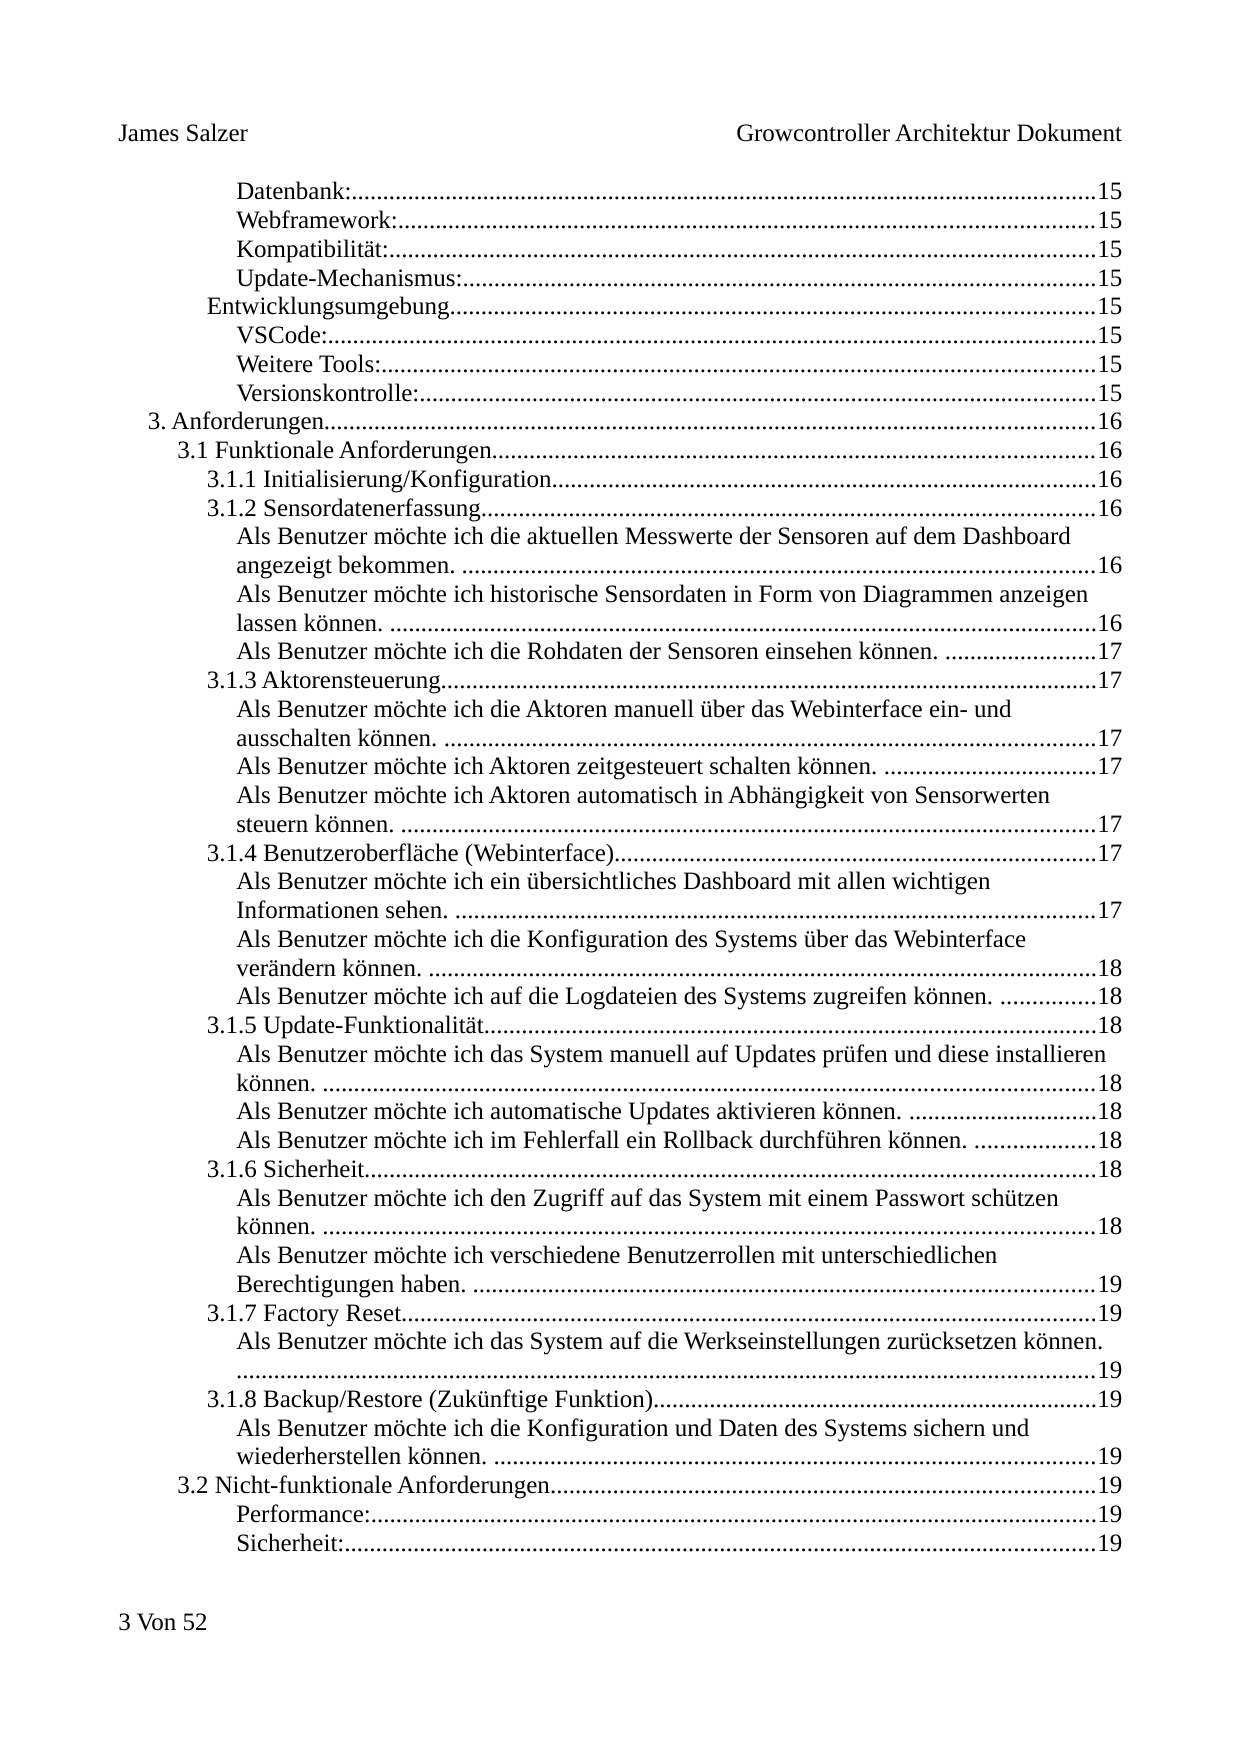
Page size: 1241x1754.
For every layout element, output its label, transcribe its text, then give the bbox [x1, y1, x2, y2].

text Als Benutzer möchte ich die Aktoren manuell über das Webinterface ein- und ausschalten können. 17 [236, 694, 1122, 751]
text 3. Anforderungen 16 [148, 406, 1122, 435]
text 3.1.4 Benutzeroberfläche (Webinterface) 17 [207, 838, 1122, 866]
text 3.1 Funktionale Anforderungen 16 [177, 435, 1122, 464]
text Als Benutzer möchte ich verschiedene Benutzerrollen mit unterschiedlichen Berechtigungen haben. 19 [236, 1240, 1122, 1298]
text Sicherheit: 19 [236, 1528, 1122, 1556]
text Kompatibilität: 15 [236, 234, 1122, 263]
text Versionskontrolle: 15 [236, 378, 1122, 406]
text Als Benutzer möchte ich das System auf die Werkseinstellungen zurücksetzen können. 19 [236, 1326, 1122, 1384]
text Als Benutzer möchte ich die Konfiguration des Systems über das Webinterface verändern können. 18 [236, 924, 1122, 981]
text Update-Mechanismus: 15 [236, 263, 1122, 291]
text Als Benutzer möchte ich Aktoren automatisch in Abhängigkeit von Sensorwerten steuern können. 17 [236, 780, 1122, 838]
text VSCode: 15 [236, 320, 1122, 349]
text Als Benutzer möchte ich auf die Logdateien des Systems zugreifen können. 18 [236, 981, 1122, 1010]
text Datenbank: 15 [236, 176, 1122, 205]
text Als Benutzer möchte ich Aktoren zeitgesteuert schalten können. 17 [236, 751, 1122, 780]
text Als Benutzer möchte ich im Fehlerfall ein Rollback durchführen können. 18 [236, 1125, 1122, 1154]
text Als Benutzer möchte ich die Konfiguration und Daten des Systems sichern und wiederherstellen können. 19 [236, 1413, 1122, 1470]
text 3.1.5 Update-Funktionalität 18 [207, 1010, 1122, 1039]
text Als Benutzer möchte ich das System manuell auf Updates prüfen und diese installieren können. 18 [236, 1039, 1122, 1096]
text Als Benutzer möchte ich die aktuellen Messwerte der Sensoren auf dem Dashboard angezeigt bekommen. 16 [236, 521, 1122, 579]
text Weitere Tools: 15 [236, 349, 1122, 378]
text Als Benutzer möchte ich ein übersichtliches Dashboard mit allen wichtigen Informationen sehen. 17 [236, 866, 1122, 924]
text Webframework: 15 [236, 205, 1122, 234]
text Als Benutzer möchte ich den Zugriff auf das System mit einem Passwort schützen können. 18 [236, 1183, 1122, 1240]
text 3.1.1 Initialisierung/Konfiguration 16 [207, 464, 1122, 493]
text 3.1.2 Sensordatenerfassung 16 [207, 493, 1122, 521]
text 3.1.7 Factory Reset 19 [207, 1298, 1122, 1326]
text Als Benutzer möchte ich historische Sensordaten in Form von Diagrammen anzeigen lassen können. 16 [236, 579, 1122, 636]
text 3.1.8 Backup/Restore (Zukünftige Funktion) 19 [207, 1384, 1122, 1413]
text Performance: 19 [236, 1499, 1122, 1528]
text 3.1.3 Aktorensteuerung 17 [207, 665, 1122, 694]
text Als Benutzer möchte ich automatische Updates aktivieren können. 18 [236, 1096, 1122, 1125]
text 3.2 Nicht-funktionale Anforderungen 19 [177, 1470, 1122, 1499]
text Als Benutzer möchte ich die Rohdaten der Sensoren einsehen können. 17 [236, 636, 1122, 665]
text Entwicklungsumgebung 15 [207, 291, 1122, 320]
text 3.1.6 Sicherheit 18 [207, 1154, 1122, 1183]
